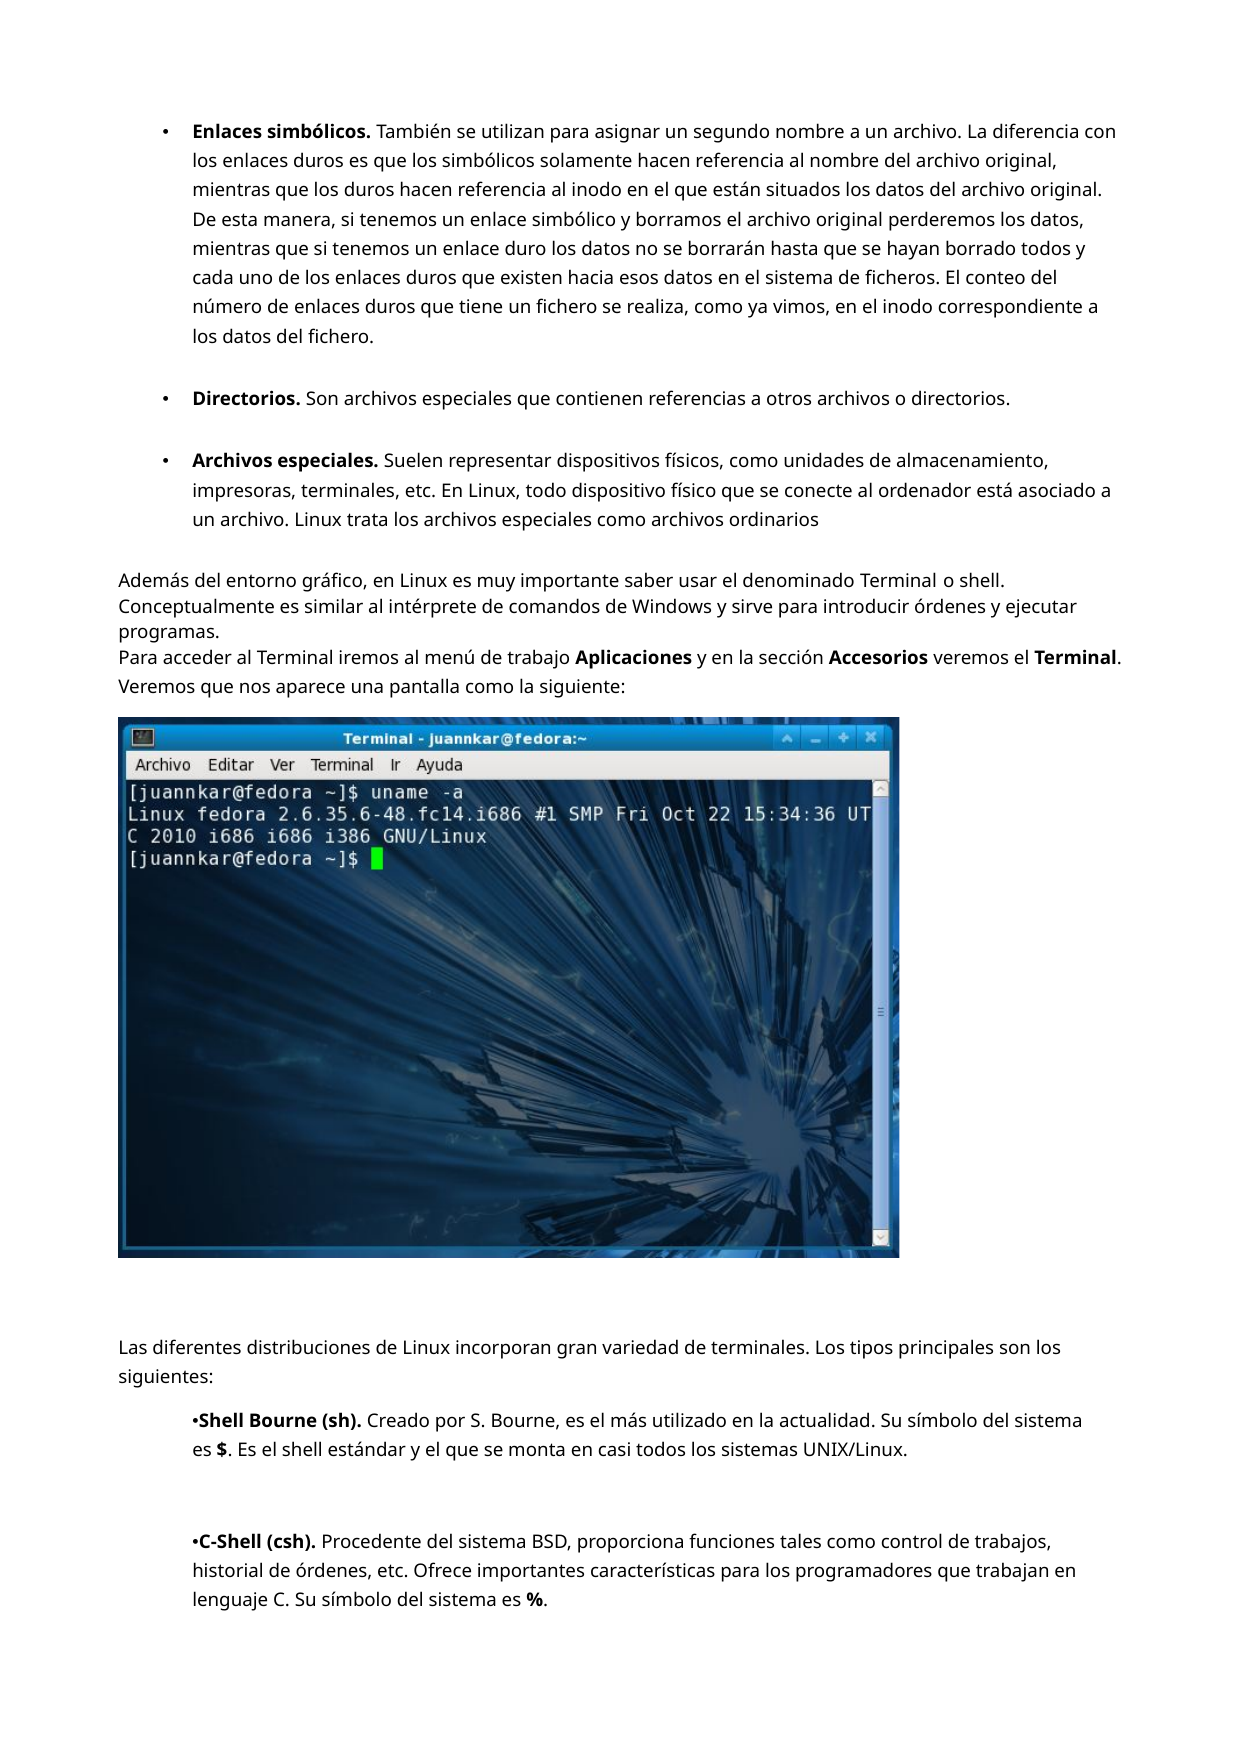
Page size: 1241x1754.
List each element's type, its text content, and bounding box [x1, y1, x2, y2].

text Además del entorno gráfico, en Linux es muy importante saber usar el denominado Terminal o shell. Conceptualmente es similar al intérprete de comandos de Windows y sirve para introducir órdenes y ejecutar programas. [118, 535, 1122, 644]
list Archivos especiales. Suelen representar dispositivos físicos, como unidades de almacenamiento, impresoras, terminales, etc. En Linux, todo dispositivo físico que se conecte al ordenador está asociado a un archivo. Linux trata los archivos especiales como archivos ordinarios [162, 448, 1122, 532]
list Directorios. Son archivos especiales que contienen referencias a otros archivos o directorios. [162, 385, 1122, 411]
text Las diferentes distribuciones de Linux incorporan gran variedad de terminales. Los tipos principales son los siguientes: [118, 1334, 1122, 1389]
list C-Shell (csh). Procedente del sistema BSD, proporciona funciones tales como control de trabajos, historial de órdenes, etc. Ofrece importantes características para los programadores que trabajan en lenguaje C. Su símbolo del sistema es %. [118, 1528, 1122, 1612]
picture [118, 717, 900, 1258]
list Shell Bourne (sh). Creado por S. Bourne, es el más utilizado en la actualidad. Su símbolo del sistema es $. Es el shell estándar y el que se monta en casi todos los sistemas UNIX/Linux. [118, 1407, 1122, 1462]
text Para acceder al Terminal iremos al menú de trabajo Aplicaciones y en la sección Accesorios veremos el Terminal. Veremos que nos aparece una pantalla como la siguiente: [118, 644, 1122, 699]
list Enlaces simbólicos. También se utilizan para asignar un segundo nombre a un archivo. La diferencia con los enlaces duros es que los simbólicos solamente hacen referencia al nombre del archivo original, mientras que los duros hacen referencia al inodo en el que están situados los datos del archivo original. De esta manera, si tenemos un enlace simbólico y borramos el archivo original perderemos los datos, mientras que si tenemos un enlace duro los datos no se borrarán hasta que se hayan borrado todos y cada uno de los enlaces duros que existen hacia esos datos en el sistema de ficheros. El conteo del número de enlaces duros que tiene un fichero se realiza, como ya vimos, en el inodo correspondiente a los datos del fichero. [162, 118, 1122, 348]
